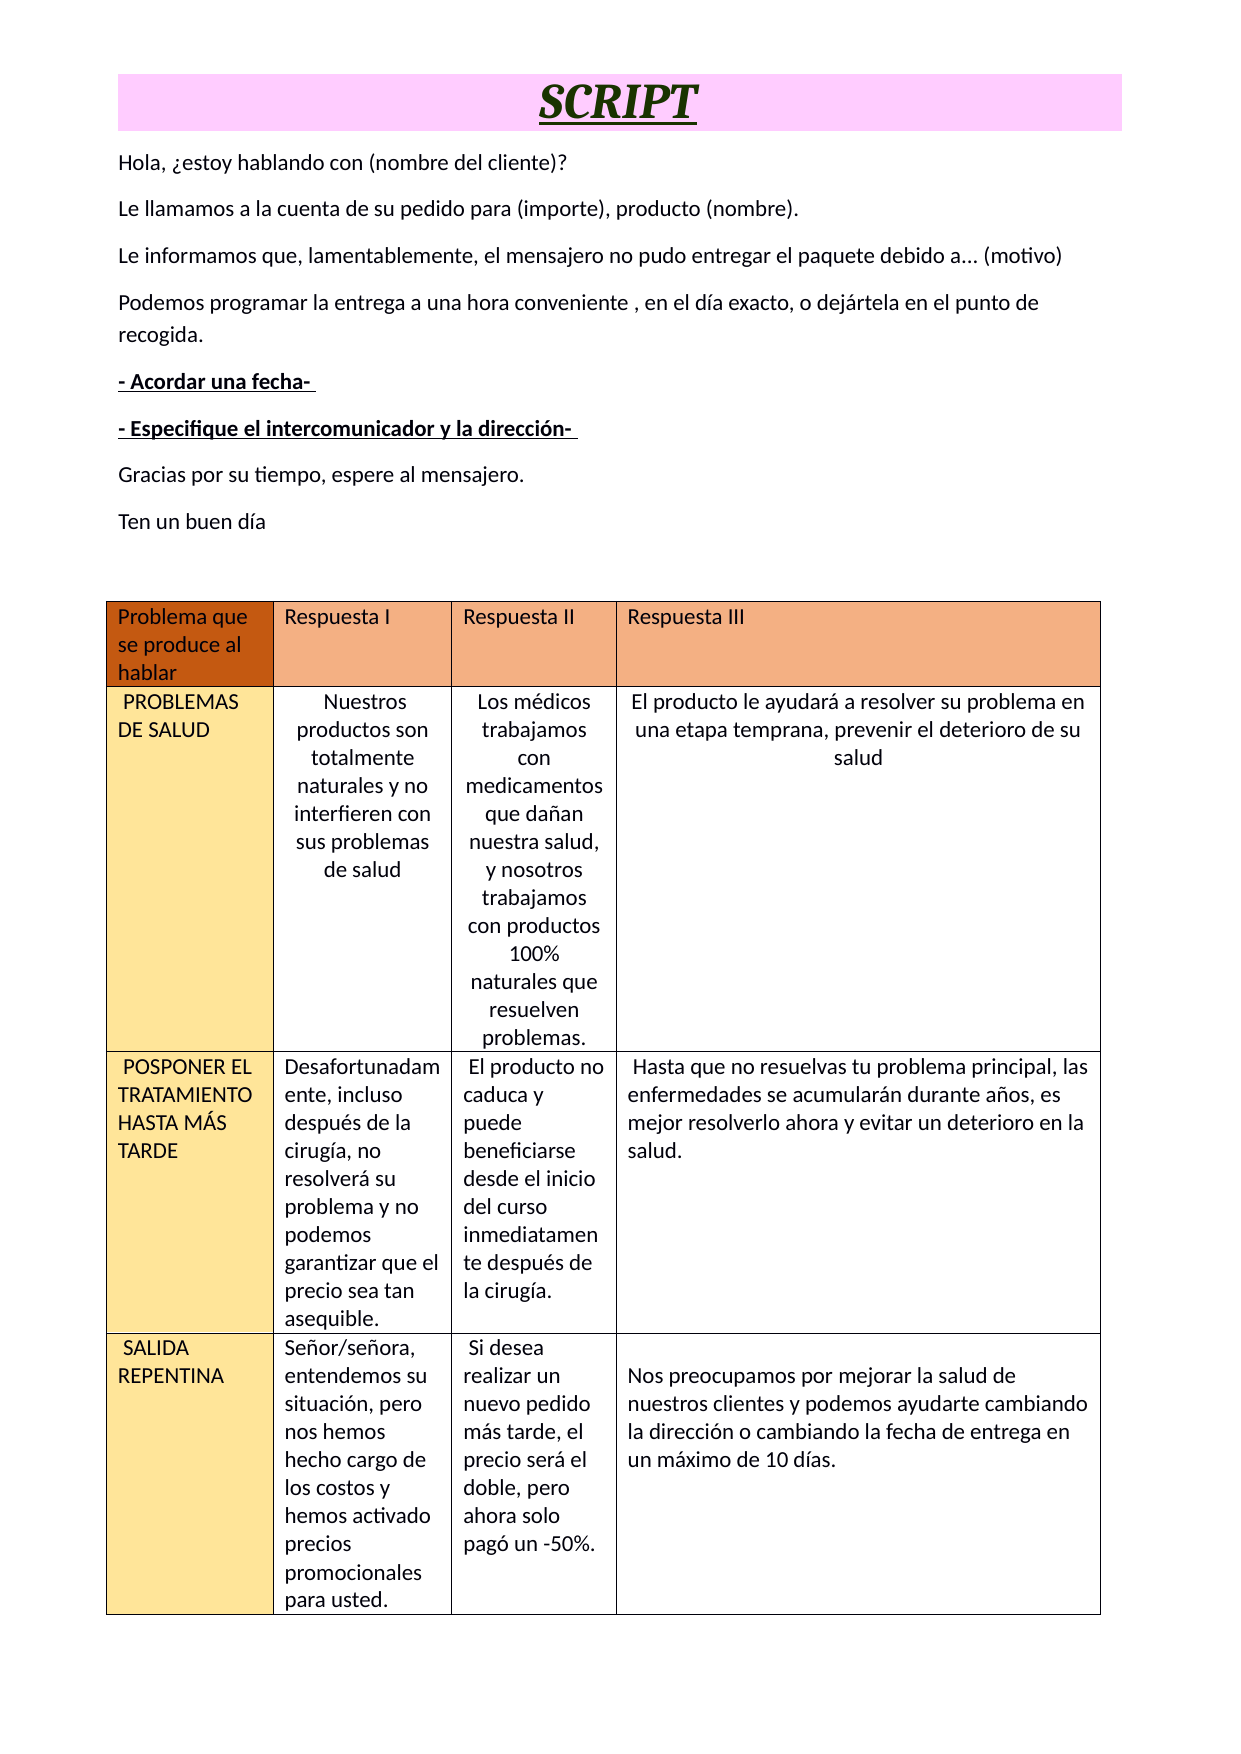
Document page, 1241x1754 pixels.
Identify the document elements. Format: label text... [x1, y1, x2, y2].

table_cell Hasta que no resuelvas tu problema principal, las enfermedades se acumularán durante años, es mejor resolverlo ahora y evitar un deterioro en la salud. [617, 1052, 1100, 1332]
text Ten un buen día [118, 507, 1122, 535]
table_cell Desafortunadamente, incluso después de la cirugía, no resolverá su problema y no podemos garantizar que el precio sea tan asequible. [274, 1052, 451, 1332]
table_header Respuesta III [617, 602, 1100, 686]
text Le llamamos a la cuenta de su pedido para (importe), producto (nombre). [118, 194, 1122, 222]
text Podemos programar la entrega a una hora conveniente , en el día exacto, o dejártela en el punto de recogida. [118, 288, 1122, 348]
table_cell Señor/señora, entendemos su situación, pero nos hemos hecho cargo de los costos y hemos activado precios promocionales para usted. [274, 1334, 451, 1614]
table_header Respuesta II [452, 602, 616, 686]
table_cell Nuestros productos son totalmente naturales y no interfieren con sus problemas de salud [274, 687, 451, 1051]
table_cell PROBLEMAS DE SALUD [107, 687, 273, 1051]
table_header Problema que se produce al hablar [107, 602, 273, 686]
table_cell Los médicos trabajamos con medicamentos que dañan nuestra salud, y nosotros trabajamos con productos 100% naturales que resuelven problemas. [452, 687, 616, 1051]
table_cell Nos preocupamos por mejorar la salud de nuestros clientes y podemos ayudarte cambiando la dirección o cambiando la fecha de entrega en un máximo de 10 días. [617, 1334, 1100, 1614]
table_header Respuesta I [274, 602, 451, 686]
text - Acordar una fecha- [118, 367, 1122, 395]
table_cell POSPONER EL TRATAMIENTO HASTA MÁS TARDE [107, 1052, 273, 1332]
text Le informamos que, lamentablemente, el mensajero no pudo entregar el paquete debido a... (motivo) [118, 241, 1122, 269]
table_cell SALIDA REPENTINA [107, 1334, 273, 1614]
text - Especifique el intercomunicador y la dirección- [118, 414, 1122, 442]
table_cell El producto le ayudará a resolver su problema en una etapa temprana, prevenir el deterioro de su salud [617, 687, 1100, 1051]
text Gracias por su tiempo, espere al mensajero. [118, 460, 1122, 488]
text Hola, ¿estoy hablando con (nombre del cliente)? [118, 148, 1122, 176]
table_cell El producto no caduca y puede beneficiarse desde el inicio del curso inmediatamente después de la cirugía. [452, 1052, 616, 1332]
table_cell Si desea realizar un nuevo pedido más tarde, el precio será el doble, pero ahora solo pagó un -50%. [452, 1334, 616, 1614]
